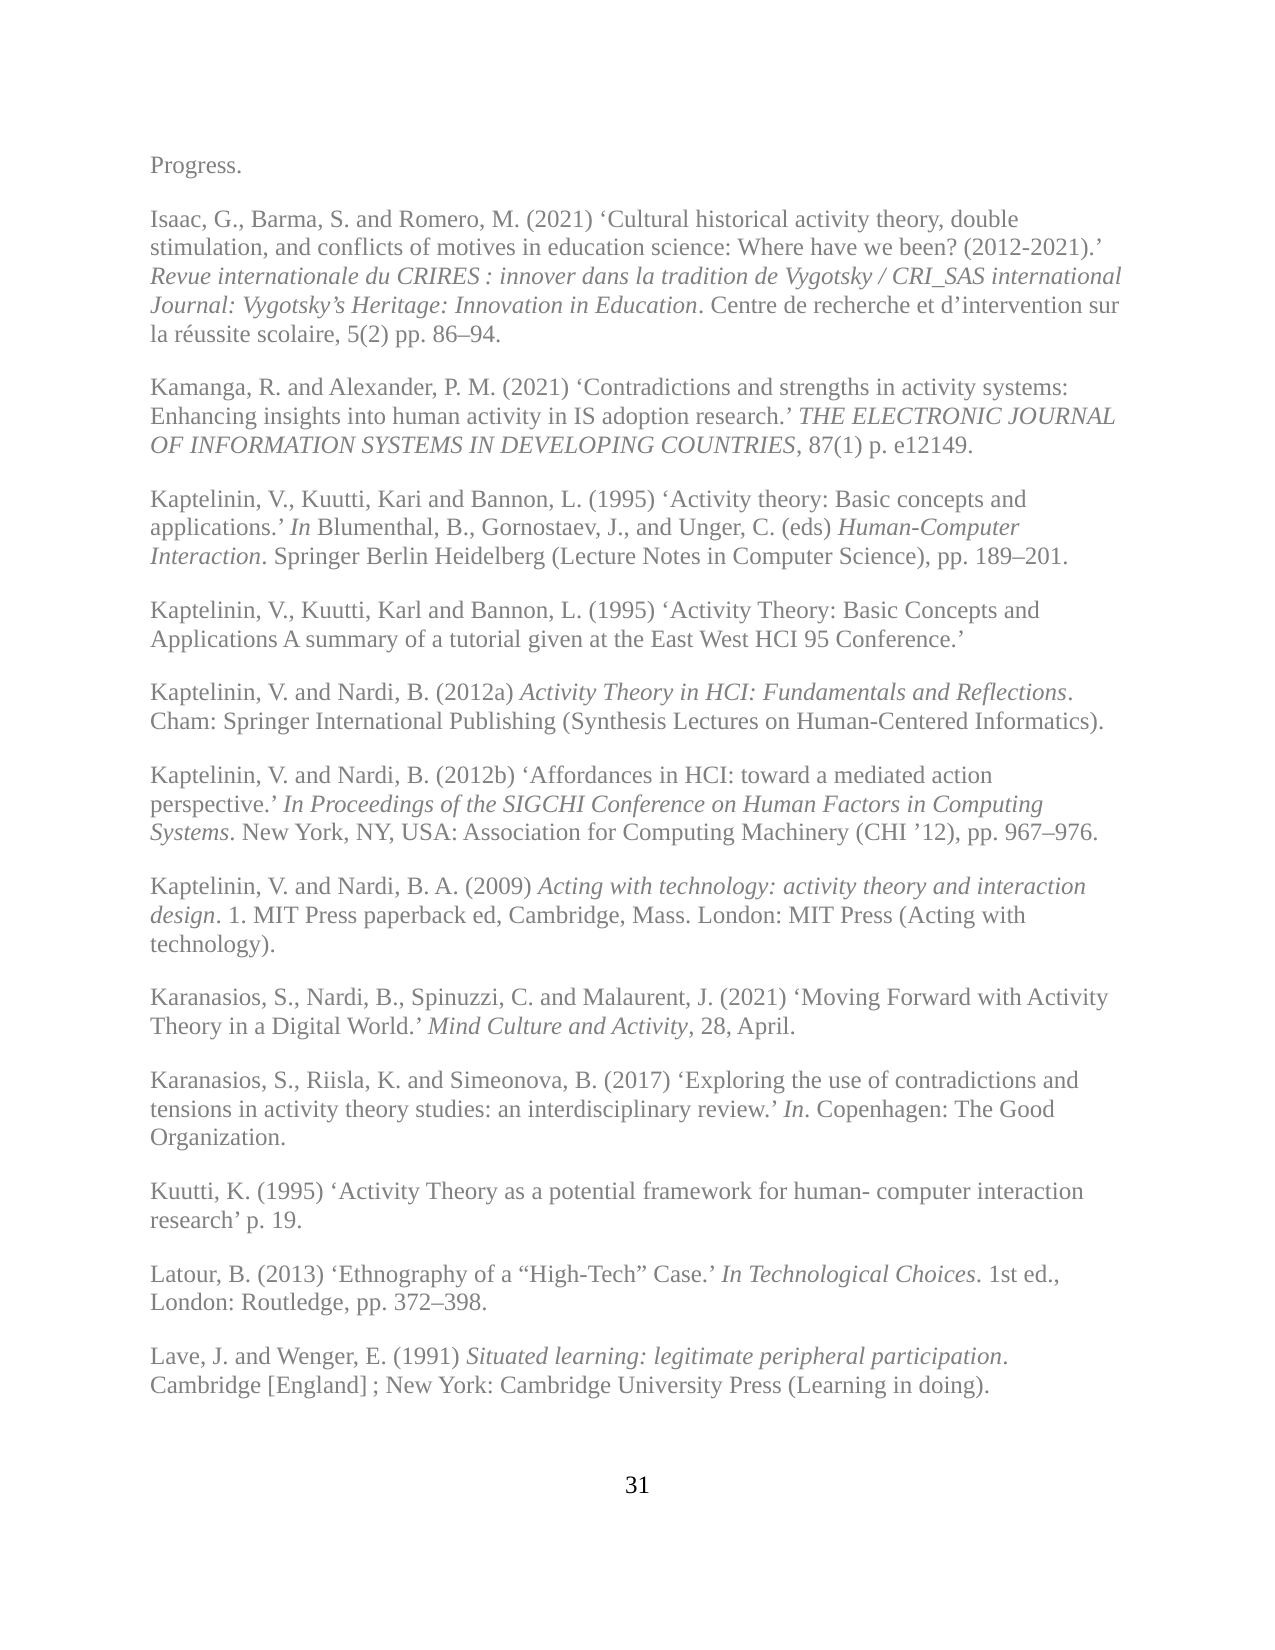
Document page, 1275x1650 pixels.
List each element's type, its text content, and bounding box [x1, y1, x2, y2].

text Karanasios, S., Riisla, K. and Simeonova, B. (2017) ‘Exploring the use of contradictions and tensions in activity theory studies: an interdisciplinary review.’ In. Copenhagen: The Good Organization. [150, 1065, 1125, 1151]
text Kuutti, K. (1995) ‘Activity Theory as a potential framework for human- computer interaction research’ p. 19. [150, 1176, 1125, 1234]
text Kamanga, R. and Alexander, P. M. (2021) ‘Contradictions and strengths in activity systems: Enhancing insights into human activity in IS adoption research.’ THE ELECTRONIC JOURNAL OF INFORMATION SYSTEMS IN DEVELOPING COUNTRIES, 87(1) p. e12149. [150, 372, 1125, 459]
text Kaptelinin, V., Kuutti, Karl and Bannon, L. (1995) ‘Activity Theory: Basic Concepts and Applications A summary of a tutorial given at the East West HCI 95 Conference.’ [150, 595, 1125, 652]
text Kaptelinin, V. and Nardi, B. A. (2009) Acting with technology: activity theory and interaction design. 1. MIT Press paperback ed, Cambridge, Mass. London: MIT Press (Acting with technology). [150, 871, 1125, 957]
text Latour, B. (2013) ‘Ethnography of a “High-Tech” Case.’ In Technological Choices. 1st ed., London: Routledge, pp. 372–398. [150, 1259, 1125, 1316]
text Lave, J. and Wenger, E. (1991) Situated learning: legitimate peripheral participation. Cambridge [England] ; New York: Cambridge University Press (Learning in doing). [150, 1341, 1125, 1399]
text Karanasios, S., Nardi, B., Spinuzzi, C. and Malaurent, J. (2021) ‘Moving Forward with Activity Theory in a Digital World.’ Mind Culture and Activity, 28, April. [150, 982, 1125, 1040]
text Progress. [150, 150, 1125, 179]
text Kaptelinin, V. and Nardi, B. (2012b) ‘Affordances in HCI: toward a mediated action perspective.’ In Proceedings of the SIGCHI Conference on Human Factors in Computing Systems. New York, NY, USA: Association for Computing Machinery (CHI ’12), pp. 967–976. [150, 760, 1125, 846]
text Isaac, G., Barma, S. and Romero, M. (2021) ‘Cultural historical activity theory, double stimulation, and conflicts of motives in education science: Where have we been? (2012-2021).’ Revue internationale du CRIRES : innover dans la tradition de Vygotsky / CRI_SAS international Journal: Vygotsky’s Heritage: Innovation in Education. Centre de recherche et d’intervention sur la réussite scolaire, 5(2) pp. 86–94. [150, 204, 1125, 347]
text Kaptelinin, V. and Nardi, B. (2012a) Activity Theory in HCI: Fundamentals and Reflections. Cham: Springer International Publishing (Synthesis Lectures on Human-Centered Informatics). [150, 677, 1125, 735]
text Kaptelinin, V., Kuutti, Kari and Bannon, L. (1995) ‘Activity theory: Basic concepts and applications.’ In Blumenthal, B., Gornostaev, J., and Unger, C. (eds) Human-Computer Interaction. Springer Berlin Heidelberg (Lecture Notes in Computer Science), pp. 189–201. [150, 484, 1125, 570]
